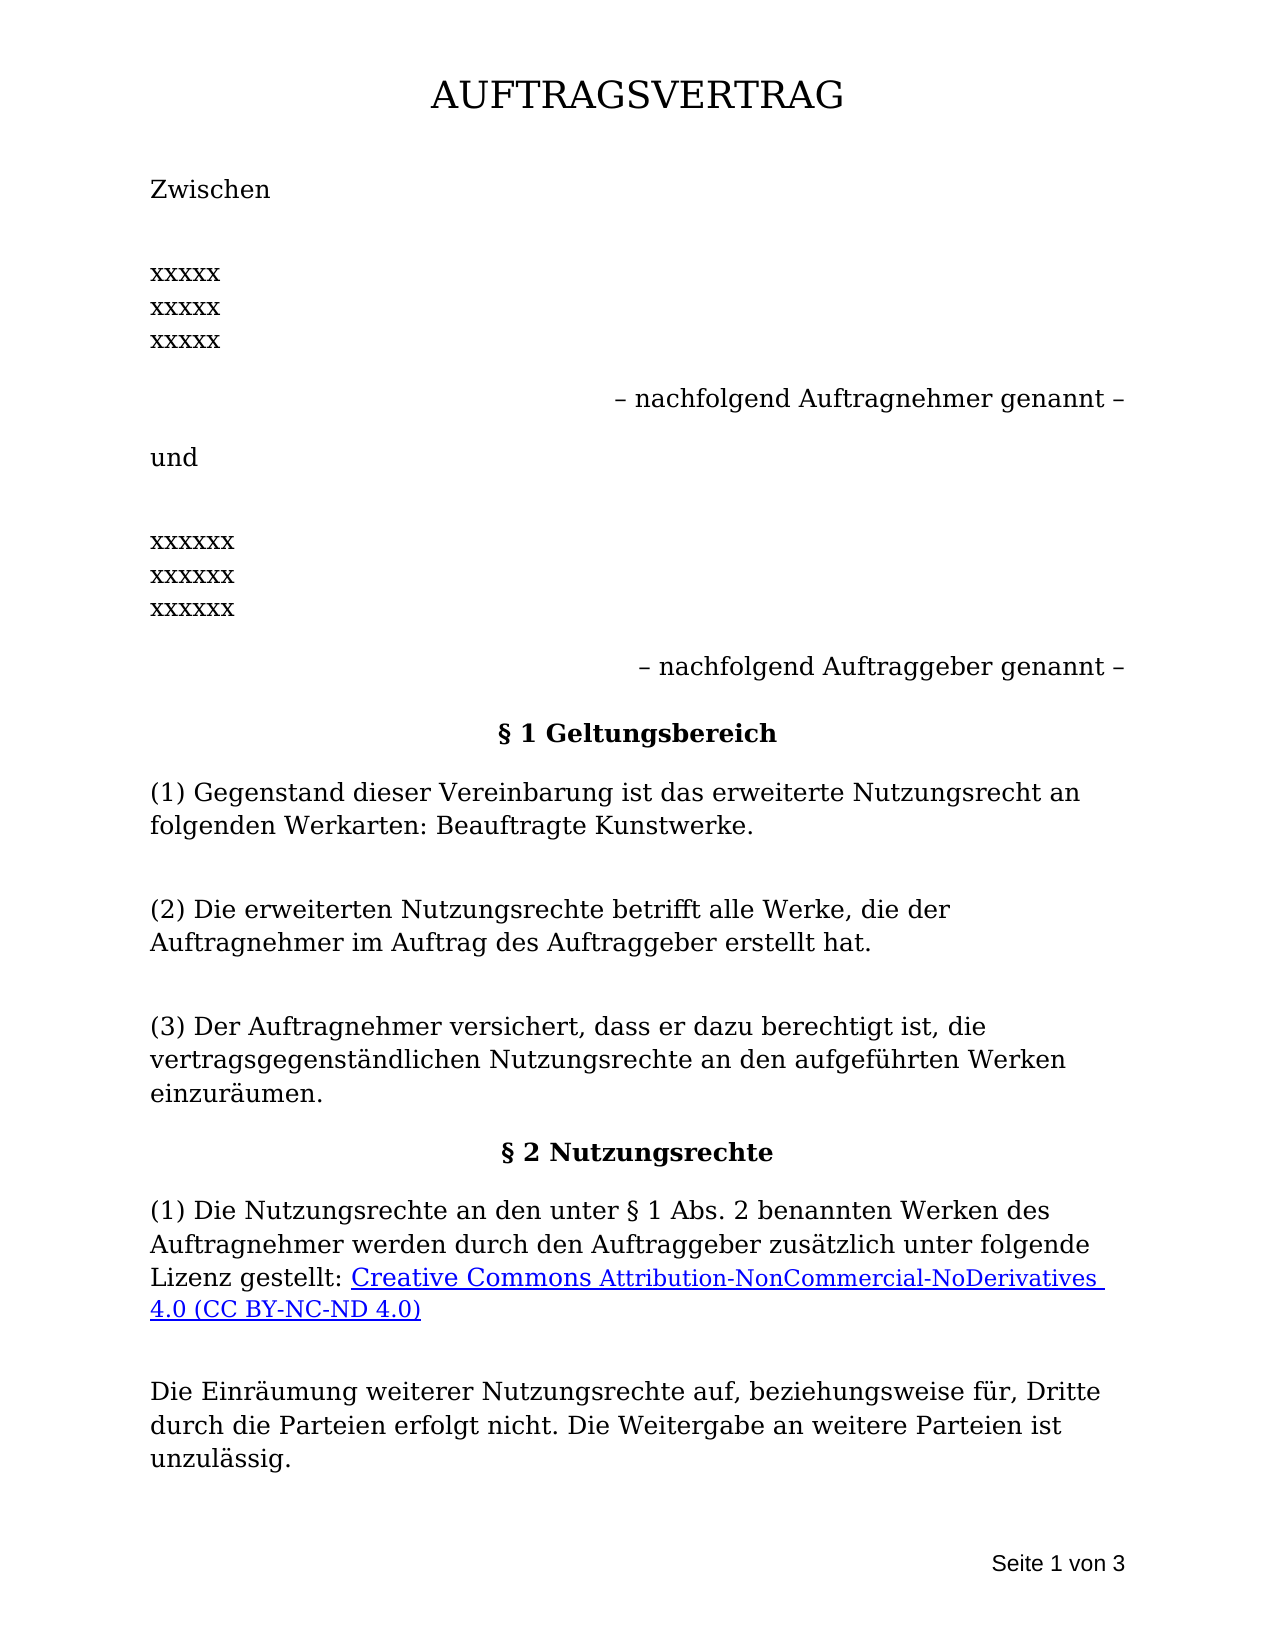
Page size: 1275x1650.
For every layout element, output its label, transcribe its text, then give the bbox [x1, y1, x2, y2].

text (1) Die Nutzungsrechte an den unter § 1 Abs. 2 benannten Werken des Auftragnehmer werden durch den Auftraggeber zusätzlich unter folgende Lizenz gestellt: Creative Commons Attribution-NonCommercial-NoDerivatives 4.0 (CC BY-NC-ND 4.0) [150, 1196, 1125, 1323]
text – nachfolgend Auftraggeber genannt – [150, 652, 1125, 681]
text (3) Der Auftragnehmer versichert, dass er dazu berechtigt ist, die vertragsgegenständlichen Nutzungsrechte an den aufgeführten Werken einzuräumen. [150, 1012, 1125, 1108]
text (2) Die erweiterten Nutzungsrechte betrifft alle Werke, die der Auftragnehmer im Auftrag des Auftraggeber erstellt hat. [150, 895, 1125, 958]
text (1) Gegenstand dieser Vereinbarung ist das erweiterte Nutzungsrecht an folgenden Werkarten: Beauftragte Kunstwerke. [150, 778, 1125, 841]
text und [150, 443, 1125, 472]
text Die Einräumung weiterer Nutzungsrechte auf, beziehungsweise für, Dritte durch die Parteien erfolgt nicht. Die Weitergabe an weitere Parteien ist unzulässig. [150, 1377, 1125, 1473]
text xxxxx xxxxx xxxxx [150, 258, 1125, 355]
text xxxxxx xxxxxx xxxxxx [150, 526, 1125, 622]
text § 2 Nutzungsrechte [150, 1138, 1125, 1167]
text § 1 Geltungsbereich [150, 719, 1125, 748]
text Zwischen [150, 175, 1125, 204]
text – nachfolgend Auftragnehmer genannt – [150, 384, 1125, 413]
